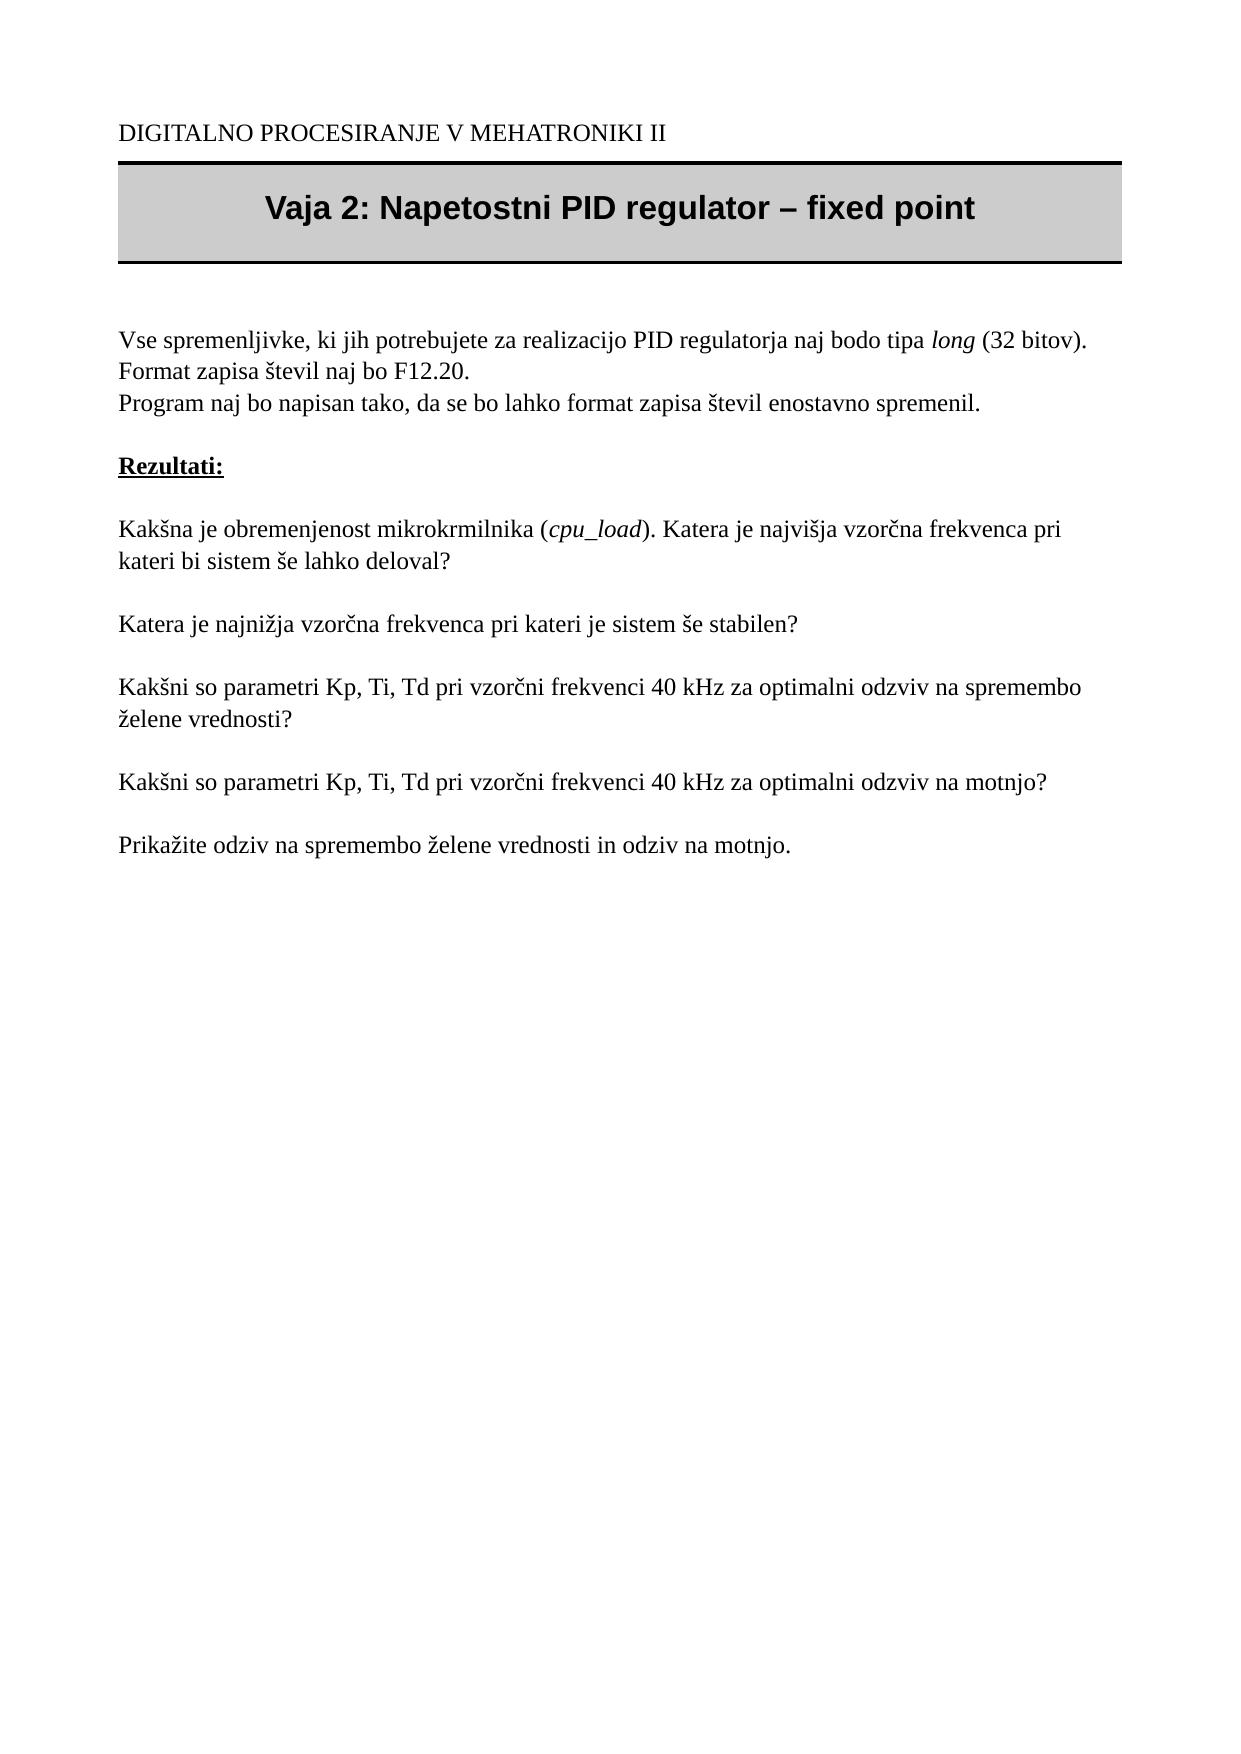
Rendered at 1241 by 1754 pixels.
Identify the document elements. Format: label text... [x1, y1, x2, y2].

text Prikažite odziv na spremembo želene vrednosti in odziv na motnjo. [118, 830, 1122, 859]
text Rezultati: [118, 451, 1122, 480]
text Kakšna je obremenjenost mikrokrmilnika (cpu_load). Katera je najvišja vzorčna frekvenca pri kateri bi sistem še lahko deloval? [118, 514, 1122, 574]
text Katera je najnižja vzorčna frekvenca pri kateri je sistem še stabilen? [118, 609, 1122, 638]
text Vse spremenljivke, ki jih potrebujete za realizacijo PID regulatorja naj bodo tipa long (32 bitov). [118, 325, 1122, 354]
text Kakšni so parametri Kp, Ti, Td pri vzorčni frekvenci 40 kHz za optimalni odzviv na spremembo želene vrednosti? [118, 672, 1122, 732]
text Program naj bo napisan tako, da se bo lahko format zapisa števil enostavno spremenil. [118, 388, 1122, 417]
text Kakšni so parametri Kp, Ti, Td pri vzorčni frekvenci 40 kHz za optimalni odzviv na motnjo? [118, 767, 1122, 796]
text Format zapisa števil naj bo F12.20. [118, 356, 1122, 385]
